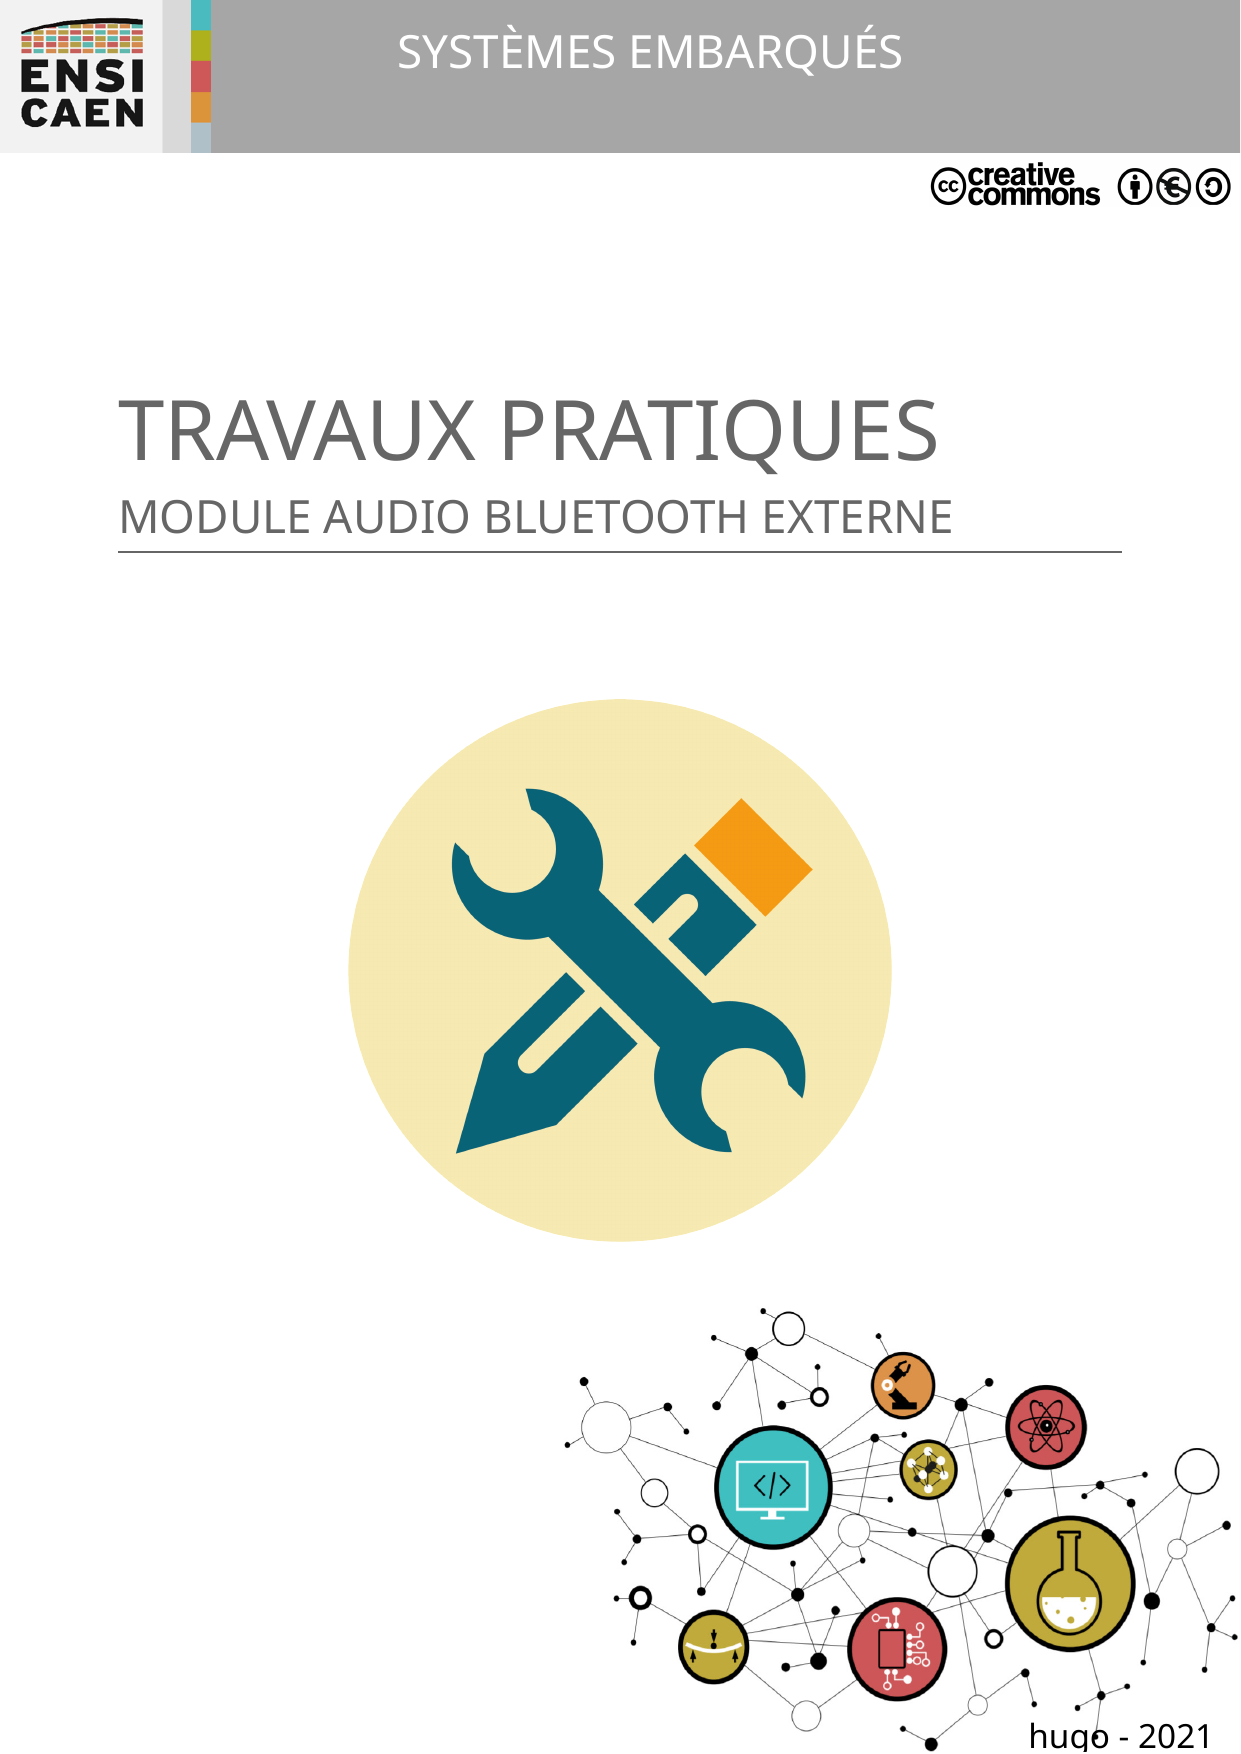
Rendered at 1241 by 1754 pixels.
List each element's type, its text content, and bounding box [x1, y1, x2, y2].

text TRAVAUX PRATIQUES [118, 371, 1122, 485]
picture [348, 699, 892, 1242]
picture [559, 1306, 1241, 1754]
text MODULE AUDIO BLUETOOTH EXTERNE [118, 485, 1122, 547]
picture [0, 0, 1241, 153]
